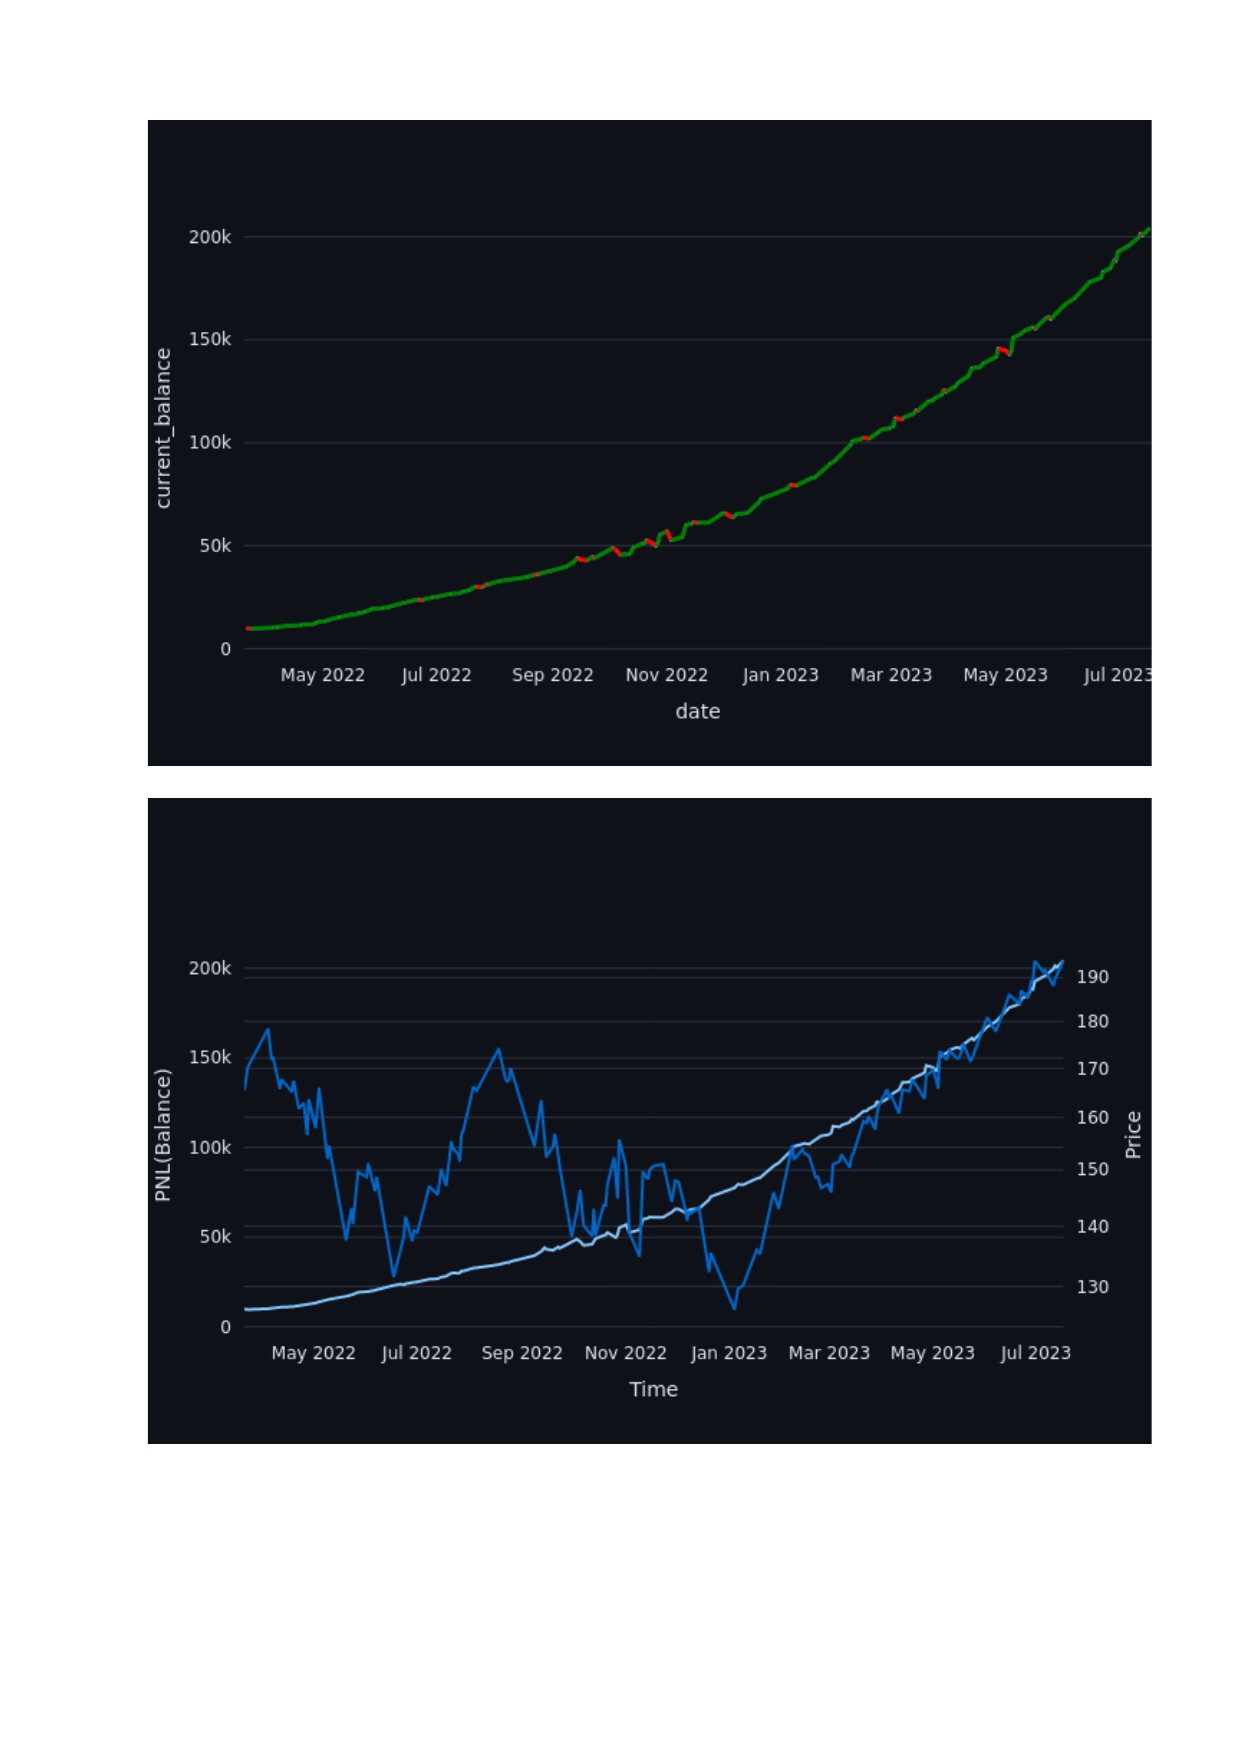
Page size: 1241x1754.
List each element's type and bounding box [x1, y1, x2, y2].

picture [147, 120, 1152, 766]
picture [147, 798, 1152, 1444]
